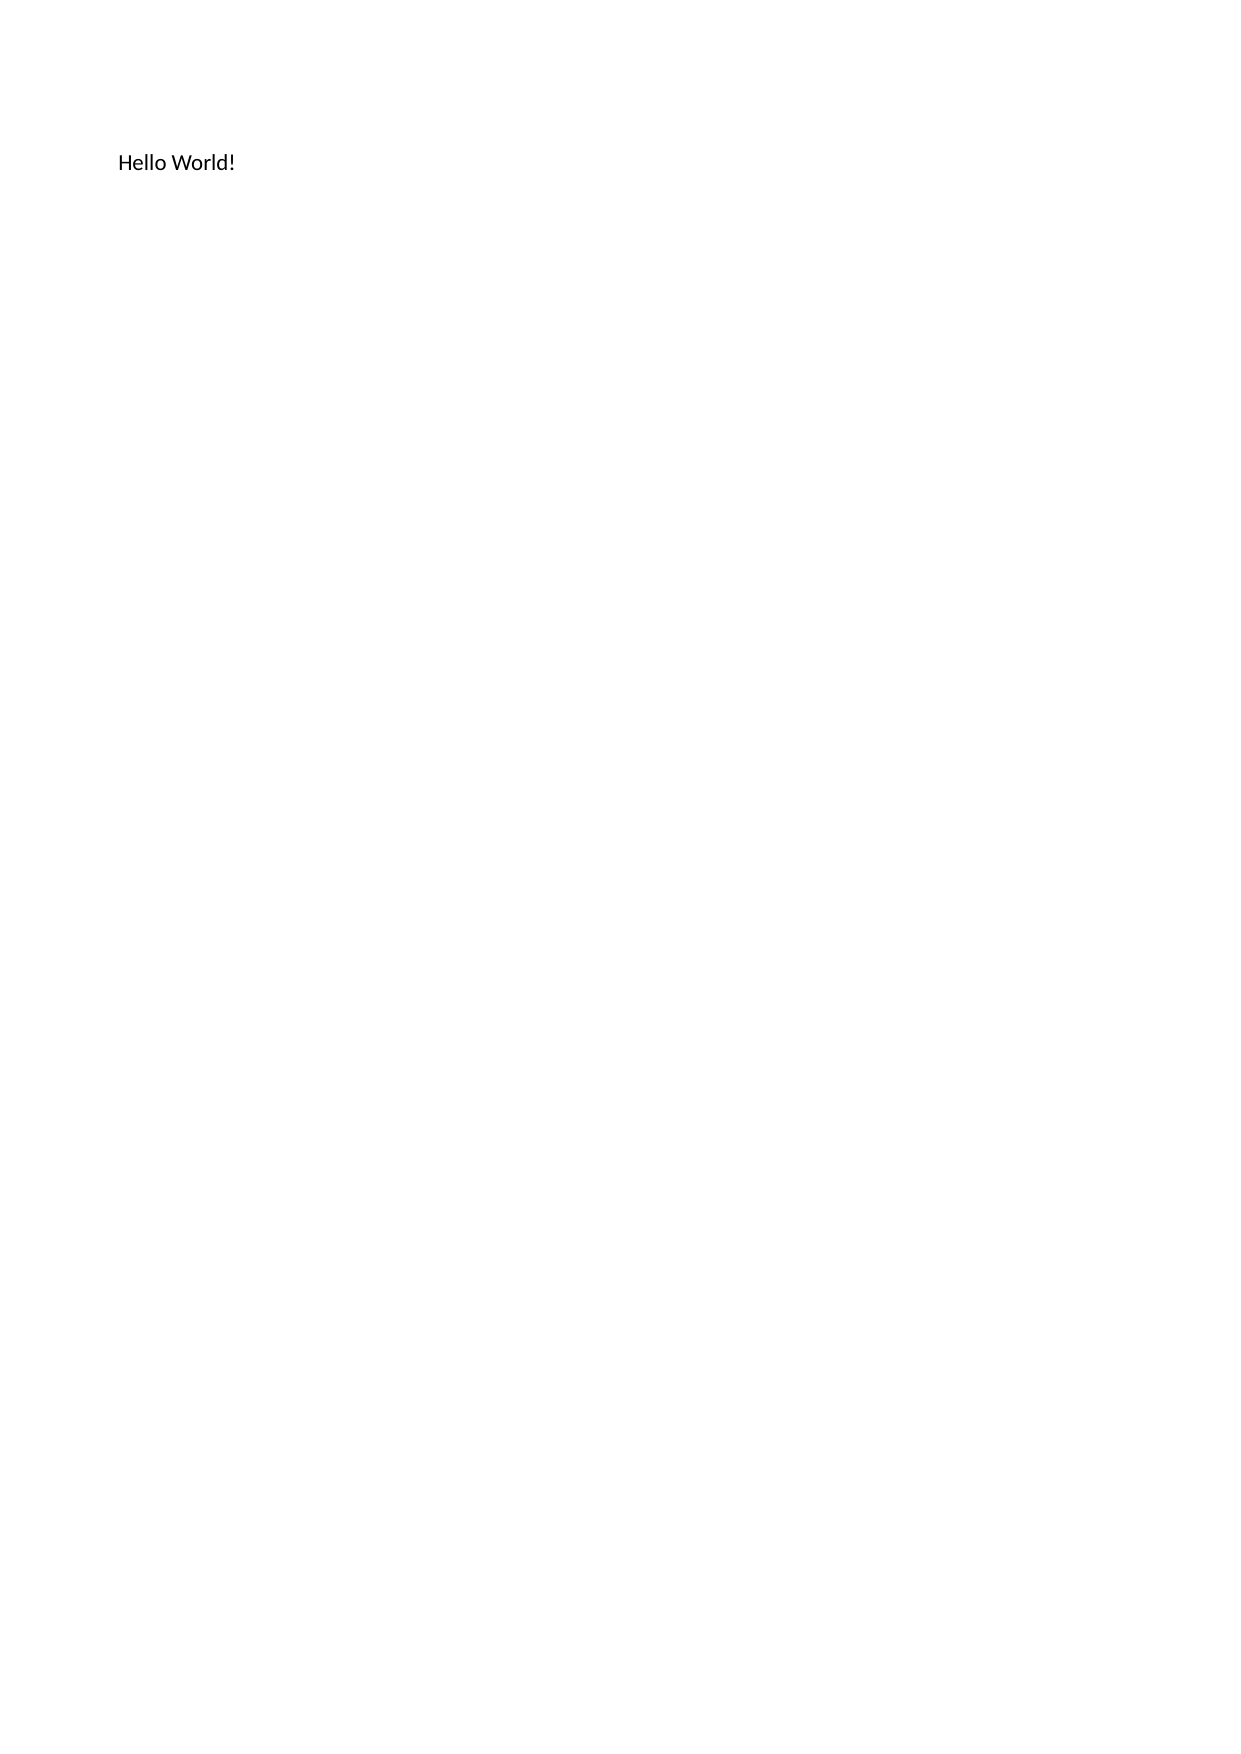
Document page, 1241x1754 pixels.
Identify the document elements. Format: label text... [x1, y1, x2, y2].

text Hello World! [118, 148, 1122, 176]
